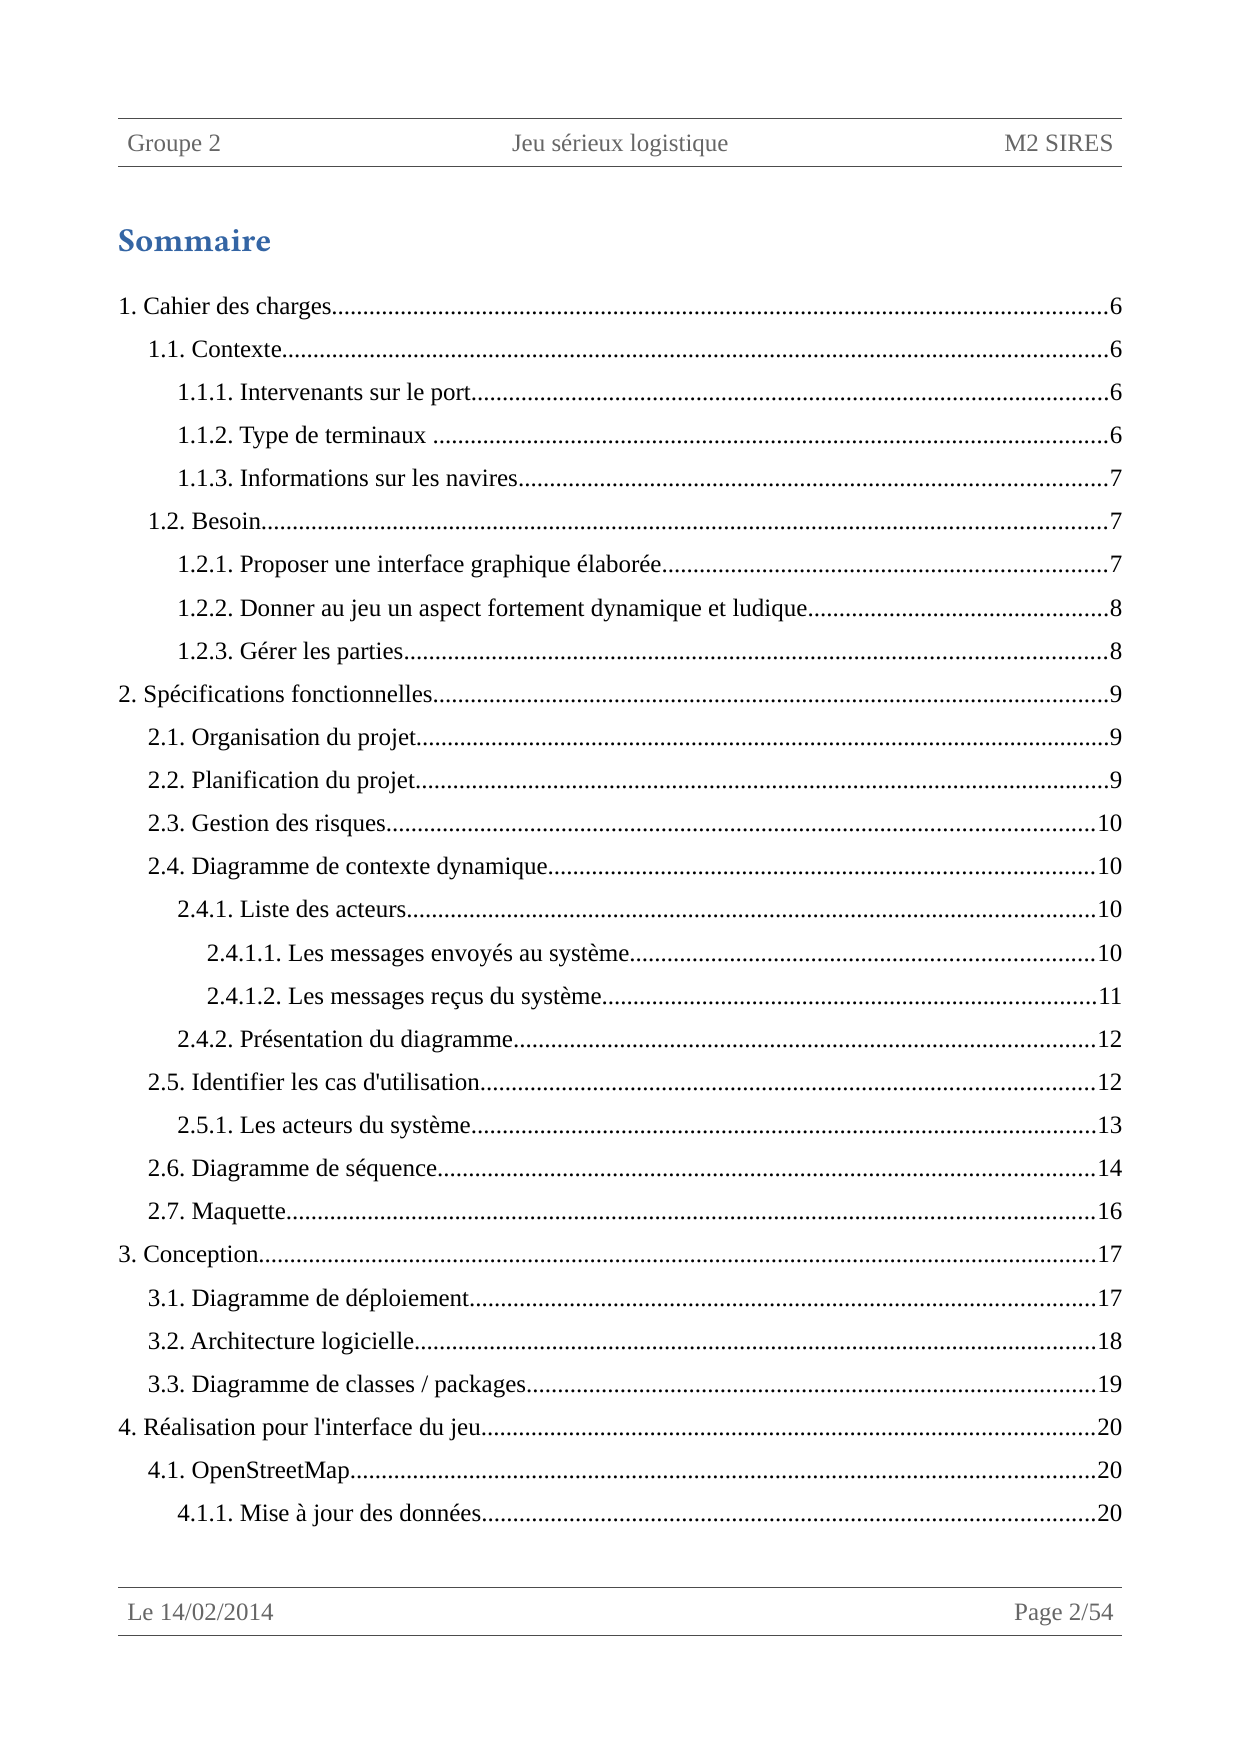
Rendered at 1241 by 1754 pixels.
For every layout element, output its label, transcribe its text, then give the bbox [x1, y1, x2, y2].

text 1.1. Contexte 6 [148, 334, 1122, 363]
text 1.1.3. Informations sur les navires 7 [177, 463, 1122, 492]
text 1.1.1. Intervenants sur le port 6 [177, 377, 1122, 406]
text 2.4.2. Présentation du diagramme 12 [177, 1024, 1122, 1053]
text 2.4. Diagramme de contexte dynamique 10 [148, 851, 1122, 880]
text 2.7. Maquette 16 [148, 1196, 1122, 1225]
text 3. Conception 17 [118, 1239, 1122, 1268]
text 1. Cahier des charges 6 [118, 291, 1122, 319]
text 2.4.1.2. Les messages reçus du système 11 [207, 981, 1122, 1009]
text 1.2.3. Gérer les parties 8 [177, 636, 1122, 664]
text 2.4.1. Liste des acteurs 10 [177, 894, 1122, 923]
text 1.2.1. Proposer une interface graphique élaborée 7 [177, 549, 1122, 578]
text 3.2. Architecture logicielle 18 [148, 1326, 1122, 1354]
text 3.1. Diagramme de déploiement 17 [148, 1283, 1122, 1311]
text 4.1. OpenStreetMap 20 [148, 1455, 1122, 1484]
subtitle Sommaire [118, 221, 1122, 259]
text 2.3. Gestion des risques 10 [148, 808, 1122, 837]
text 2.1. Organisation du projet 9 [148, 722, 1122, 751]
text 2.5.1. Les acteurs du système 13 [177, 1110, 1122, 1139]
text 4. Réalisation pour l'interface du jeu 20 [118, 1412, 1122, 1441]
text 1.2.2. Donner au jeu un aspect fortement dynamique et ludique 8 [177, 593, 1122, 621]
text 2.6. Diagramme de séquence 14 [148, 1153, 1122, 1182]
text 2.2. Planification du projet 9 [148, 765, 1122, 794]
text 2.5. Identifier les cas d'utilisation 12 [148, 1067, 1122, 1096]
text 2.4.1.1. Les messages envoyés au système 10 [207, 938, 1122, 966]
text 1.1.2. Type de terminaux 6 [177, 420, 1122, 449]
text 4.1.1. Mise à jour des données 20 [177, 1498, 1122, 1527]
text 1.2. Besoin 7 [148, 506, 1122, 535]
text 2. Spécifications fonctionnelles 9 [118, 679, 1122, 708]
text 3.3. Diagramme de classes / packages 19 [148, 1369, 1122, 1398]
